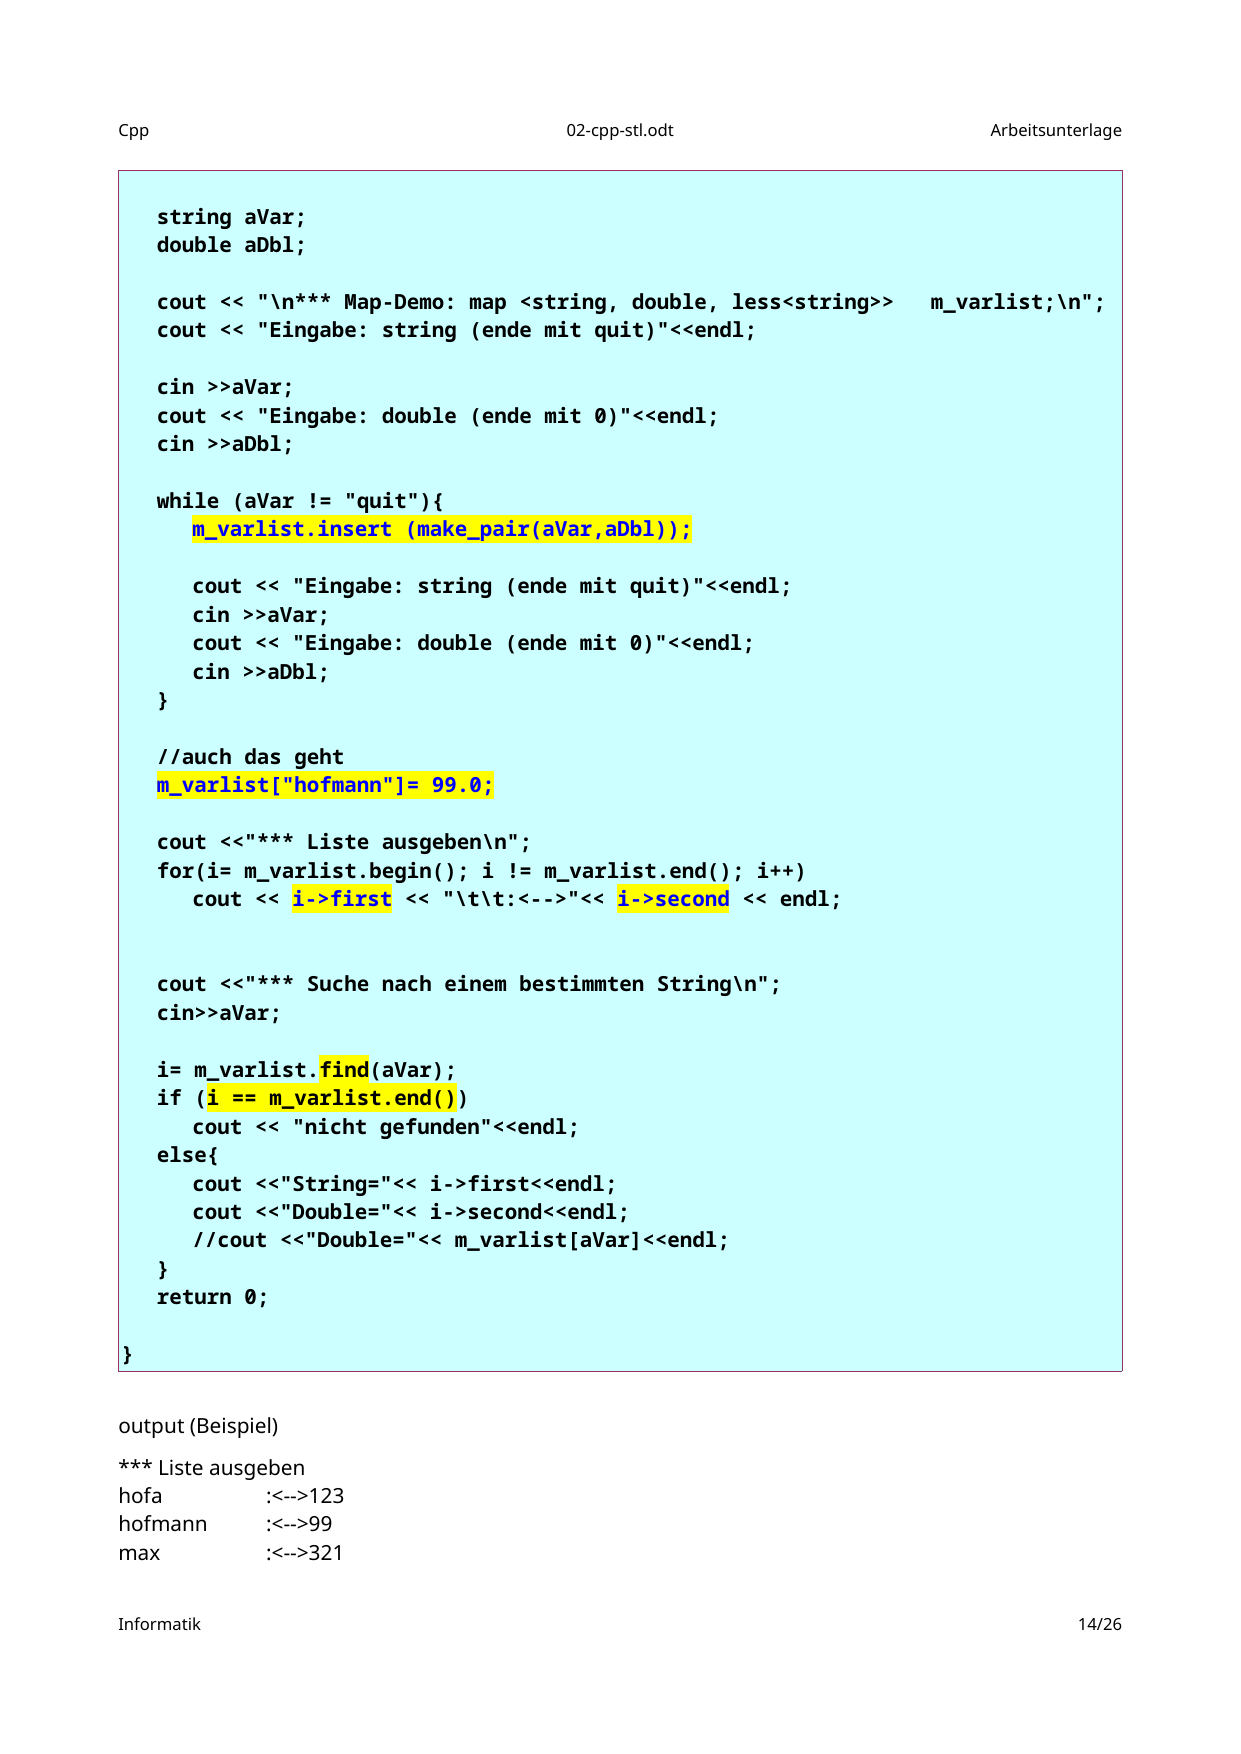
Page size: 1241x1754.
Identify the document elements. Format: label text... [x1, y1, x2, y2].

text cout << "Eingabe: double (ende mit 0)"<<endl; [119, 398, 1122, 426]
text cin >>aDbl; [119, 654, 1122, 682]
text cout << "Eingabe: string (ende mit quit)"<<endl; [119, 568, 1122, 597]
text cout << "Eingabe: string (ende mit quit)"<<endl; [119, 312, 1122, 341]
text cout <<"*** Suche nach einem bestimmten String\n"; [119, 967, 1122, 995]
text else{ [119, 1137, 1122, 1166]
text cout << i->first << "\t\t:<-->"<< i->second << endl; [119, 881, 1122, 910]
text m_varlist["hofmann"]= 99.0; [119, 767, 1122, 796]
text cout <<"*** Liste ausgeben\n"; [119, 824, 1122, 853]
text cout << "\n*** Map-Demo: map <string, double, less<string>> m_varlist;\n"; [119, 284, 1122, 312]
text } [119, 1336, 1122, 1371]
text cin >>aVar; [119, 369, 1122, 398]
text m_varlist.insert (make_pair(aVar,aDbl)); [119, 512, 1122, 540]
text //cout <<"Double="<< m_varlist[aVar]<<endl; [119, 1222, 1122, 1251]
text if (i == m_varlist.end()) [119, 1080, 1122, 1109]
text *** Liste ausgeben [118, 1453, 1122, 1481]
text max :<-->321 [118, 1538, 1122, 1566]
text } [119, 1251, 1122, 1279]
text cout <<"Double="<< i->second<<endl; [119, 1194, 1122, 1222]
text double aDbl; [119, 227, 1122, 256]
text //auch das geht [119, 739, 1122, 767]
text cin >>aDbl; [119, 426, 1122, 455]
text hofa :<-->123 [118, 1481, 1122, 1509]
text i= m_varlist.find(aVar); [119, 1052, 1122, 1080]
text return 0; [119, 1279, 1122, 1308]
text for(i= m_varlist.begin(); i != m_varlist.end(); i++) [119, 853, 1122, 881]
text while (aVar != "quit"){ [119, 483, 1122, 512]
text } [119, 682, 1122, 711]
text cin>>aVar; [119, 995, 1122, 1023]
text string aVar; [119, 199, 1122, 227]
text cout << "nicht gefunden"<<endl; [119, 1109, 1122, 1137]
text hofmann :<-->99 [118, 1509, 1122, 1538]
text cin >>aVar; [119, 597, 1122, 625]
text cout << "Eingabe: double (ende mit 0)"<<endl; [119, 625, 1122, 654]
text output (Beispiel) [118, 1412, 1122, 1440]
text cout <<"String="<< i->first<<endl; [119, 1166, 1122, 1194]
